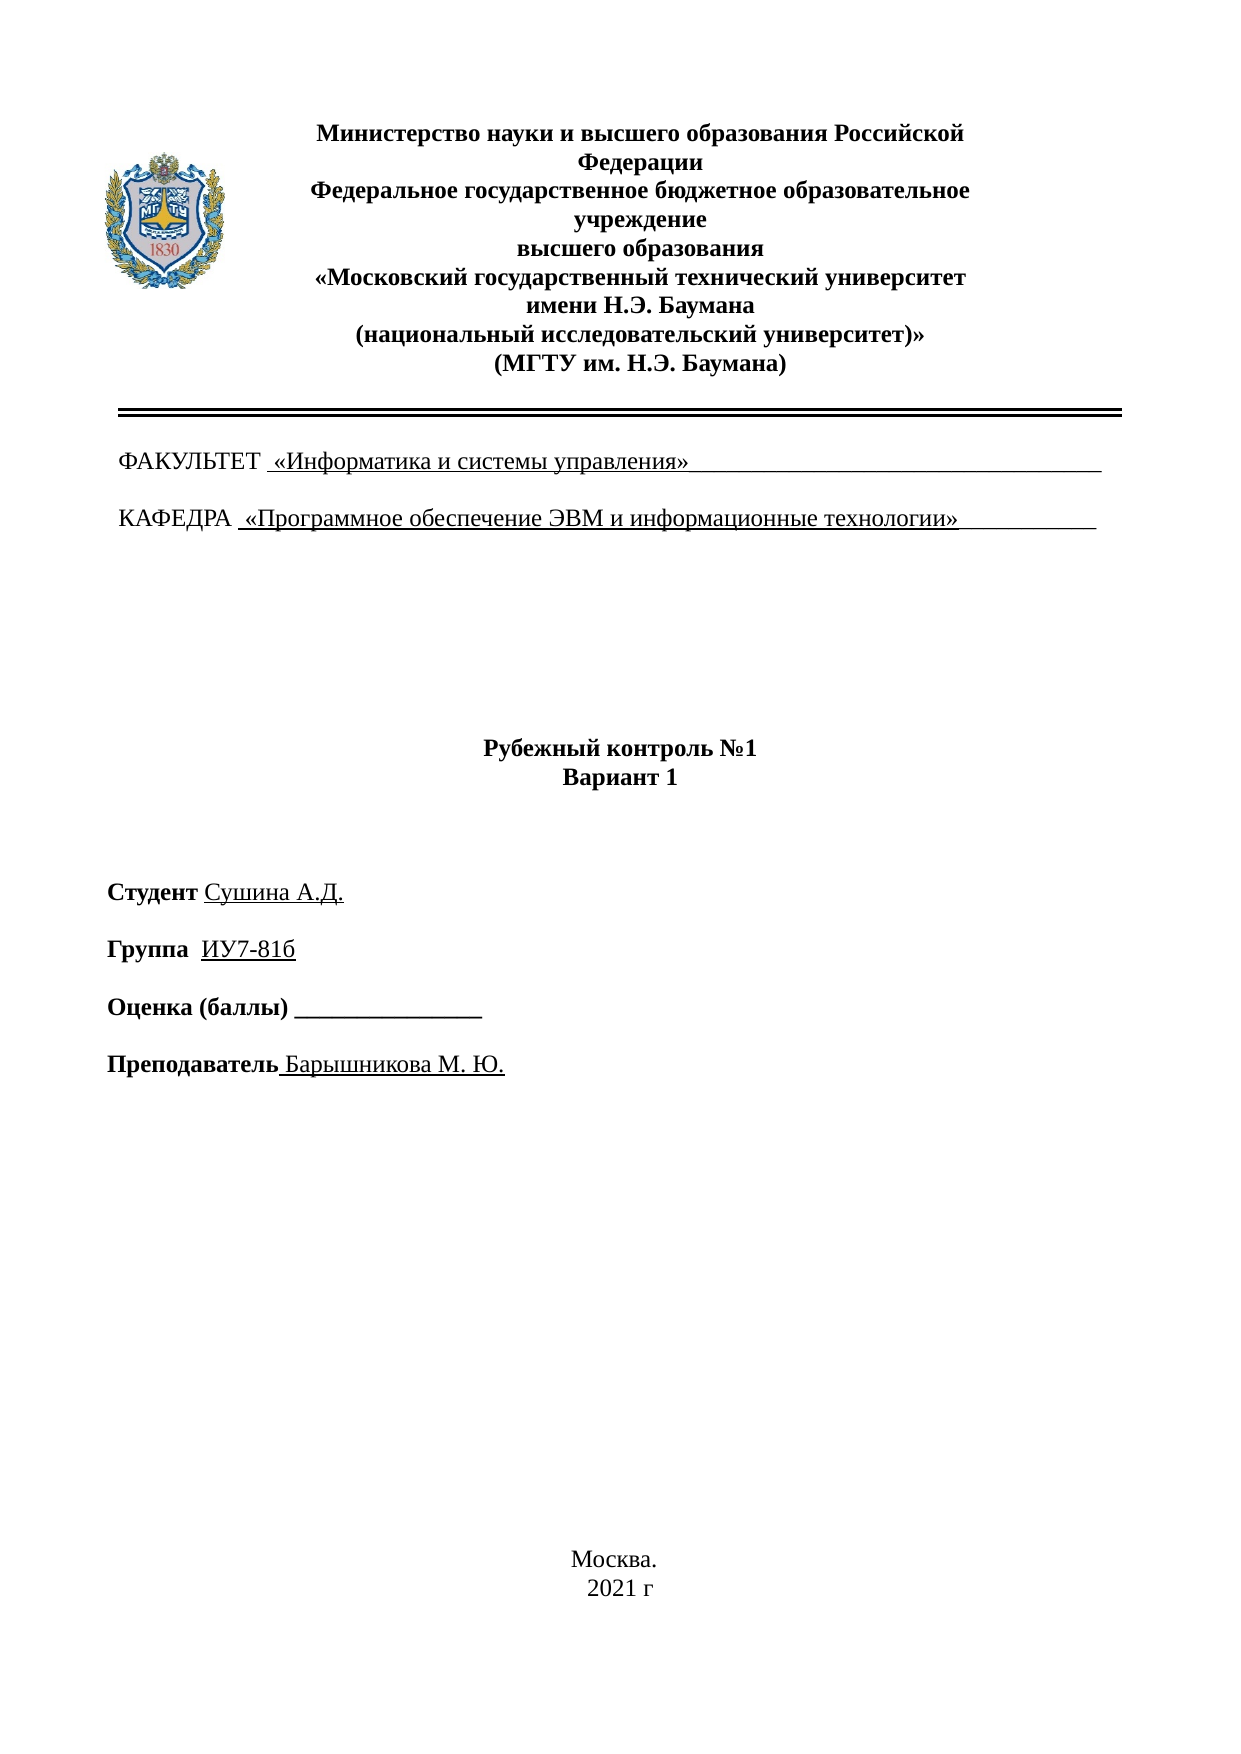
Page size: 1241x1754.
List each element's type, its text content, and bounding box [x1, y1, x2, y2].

text 2021 г [118, 1573, 1122, 1602]
text Вариант 1 [118, 762, 1122, 791]
table_header [1052, 848, 1092, 1314]
text Москва. [118, 1544, 1122, 1573]
text ФАКУЛЬТЕТ «Информатика и системы управления»_________________________________ [118, 446, 1122, 474]
picture [104, 152, 225, 289]
table_header Студент Сушина А.Д. Группа ИУ7-81б Оценка (баллы) _______________ Преподаватель Барышникова М. Ю. [96, 848, 1052, 1314]
text КАФЕДРА «Программное обеспечение ЭВМ и информационные технологии»___________ [118, 503, 1122, 532]
text Рубежный контроль №1 [118, 733, 1122, 762]
table_header Министерство науки и высшего образования Российской Федерации Федеральное государственное бюджетное образовательное учреждение высшего образования «Московский государственный технический университет имени Н.Э. Баумана (национальный исследовательский университет)» (МГТУ им. Н.Э. Баумана) [240, 118, 1040, 377]
table_header [96, 118, 240, 377]
